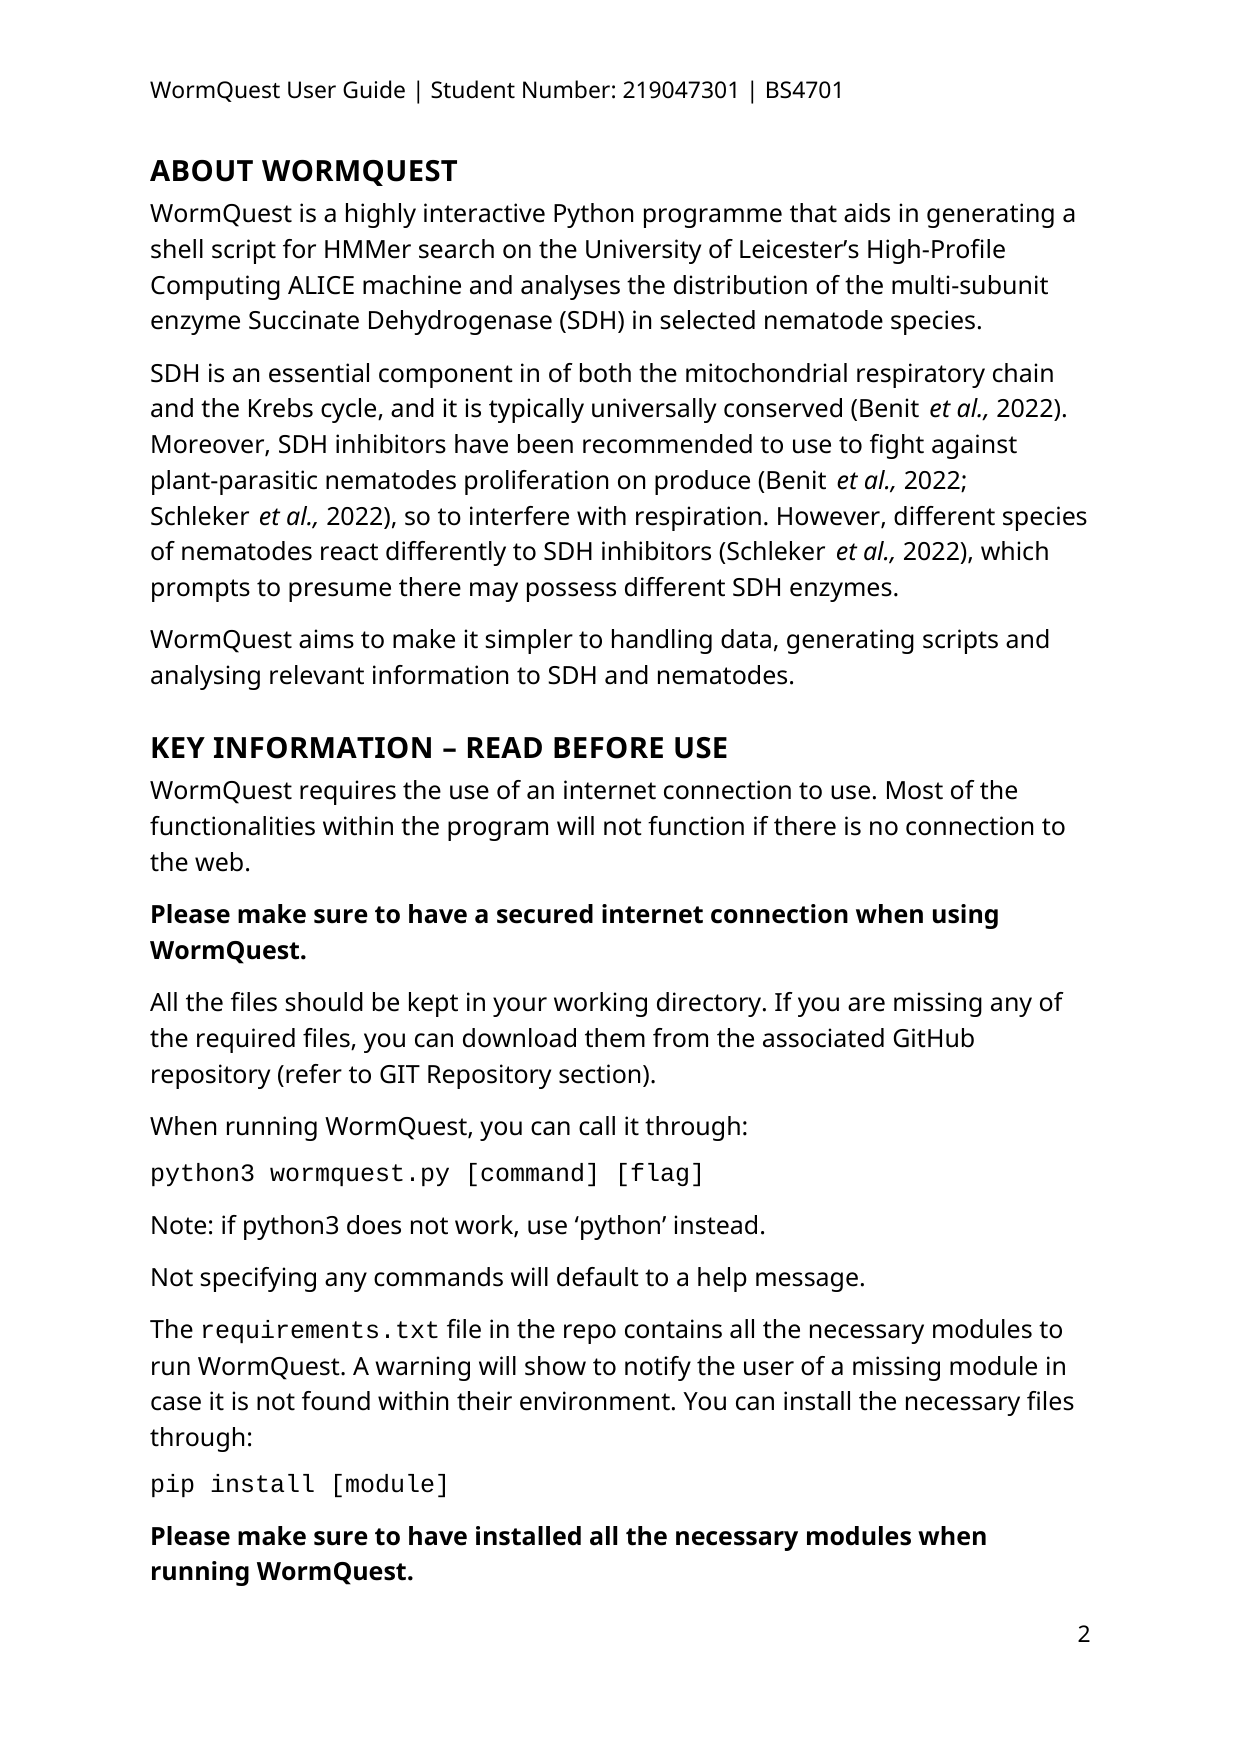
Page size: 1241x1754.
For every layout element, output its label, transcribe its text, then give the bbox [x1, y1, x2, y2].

text WormQuest is a highly interactive Python programme that aids in generating a shell script for HMMer search on the University of Leicester’s High-Profile Computing ALICE machine and analyses the distribution of the multi-subunit enzyme Succinate Dehydrogenase (SDH) in selected nematode species. [150, 196, 1090, 337]
text Please make sure to have a secured internet connection when using WormQuest. [150, 897, 1090, 966]
text Please make sure to have installed all the necessary modules when running WormQuest. [150, 1518, 1090, 1588]
subtitle Key Information – read before use [150, 727, 1090, 767]
subtitle About WormQuest [150, 150, 1090, 190]
text WormQuest requires the use of an internet connection to use. Most of the functionalities within the program will not function if there is no connection to the web. [150, 773, 1090, 878]
text Not specifying any commands will default to a help message. [150, 1260, 1090, 1294]
text When running WormQuest, you can call it through: [150, 1109, 1090, 1143]
text SDH is an essential component in of both the mitochondrial respiratory chain and the Krebs cycle, and it is typically universally conserved (Benit et al., 2022). Moreover, SDH inhibitors have been recommended to use to fight against plant-parasitic nematodes proliferation on produce (Benit et al., 2022; Schleker et al., 2022), so to interfere with respiration. However, different species of nematodes react differently to SDH inhibitors (Schleker et al., 2022), which prompts to presume there may possess different SDH enzymes. [150, 355, 1090, 604]
text WormQuest aims to make it simpler to handling data, generating scripts and analysing relevant information to SDH and nematodes. [150, 622, 1090, 692]
text The requirements.txt file in the repo contains all the necessary modules to run WormQuest. A warning will show to notify the user of a missing module in case it is not found within their environment. You can install the necessary files through: [150, 1312, 1090, 1454]
text Note: if python3 does not work, use ‘python’ instead. [150, 1207, 1090, 1241]
text pip install [module] [150, 1472, 1090, 1500]
text All the files should be kept in your working directory. If you are missing any of the required files, you can download them from the associated GitHub repository (refer to GIT Repository section). [150, 985, 1090, 1090]
text python3 wormquest.py [command] [flag] [150, 1161, 1090, 1189]
